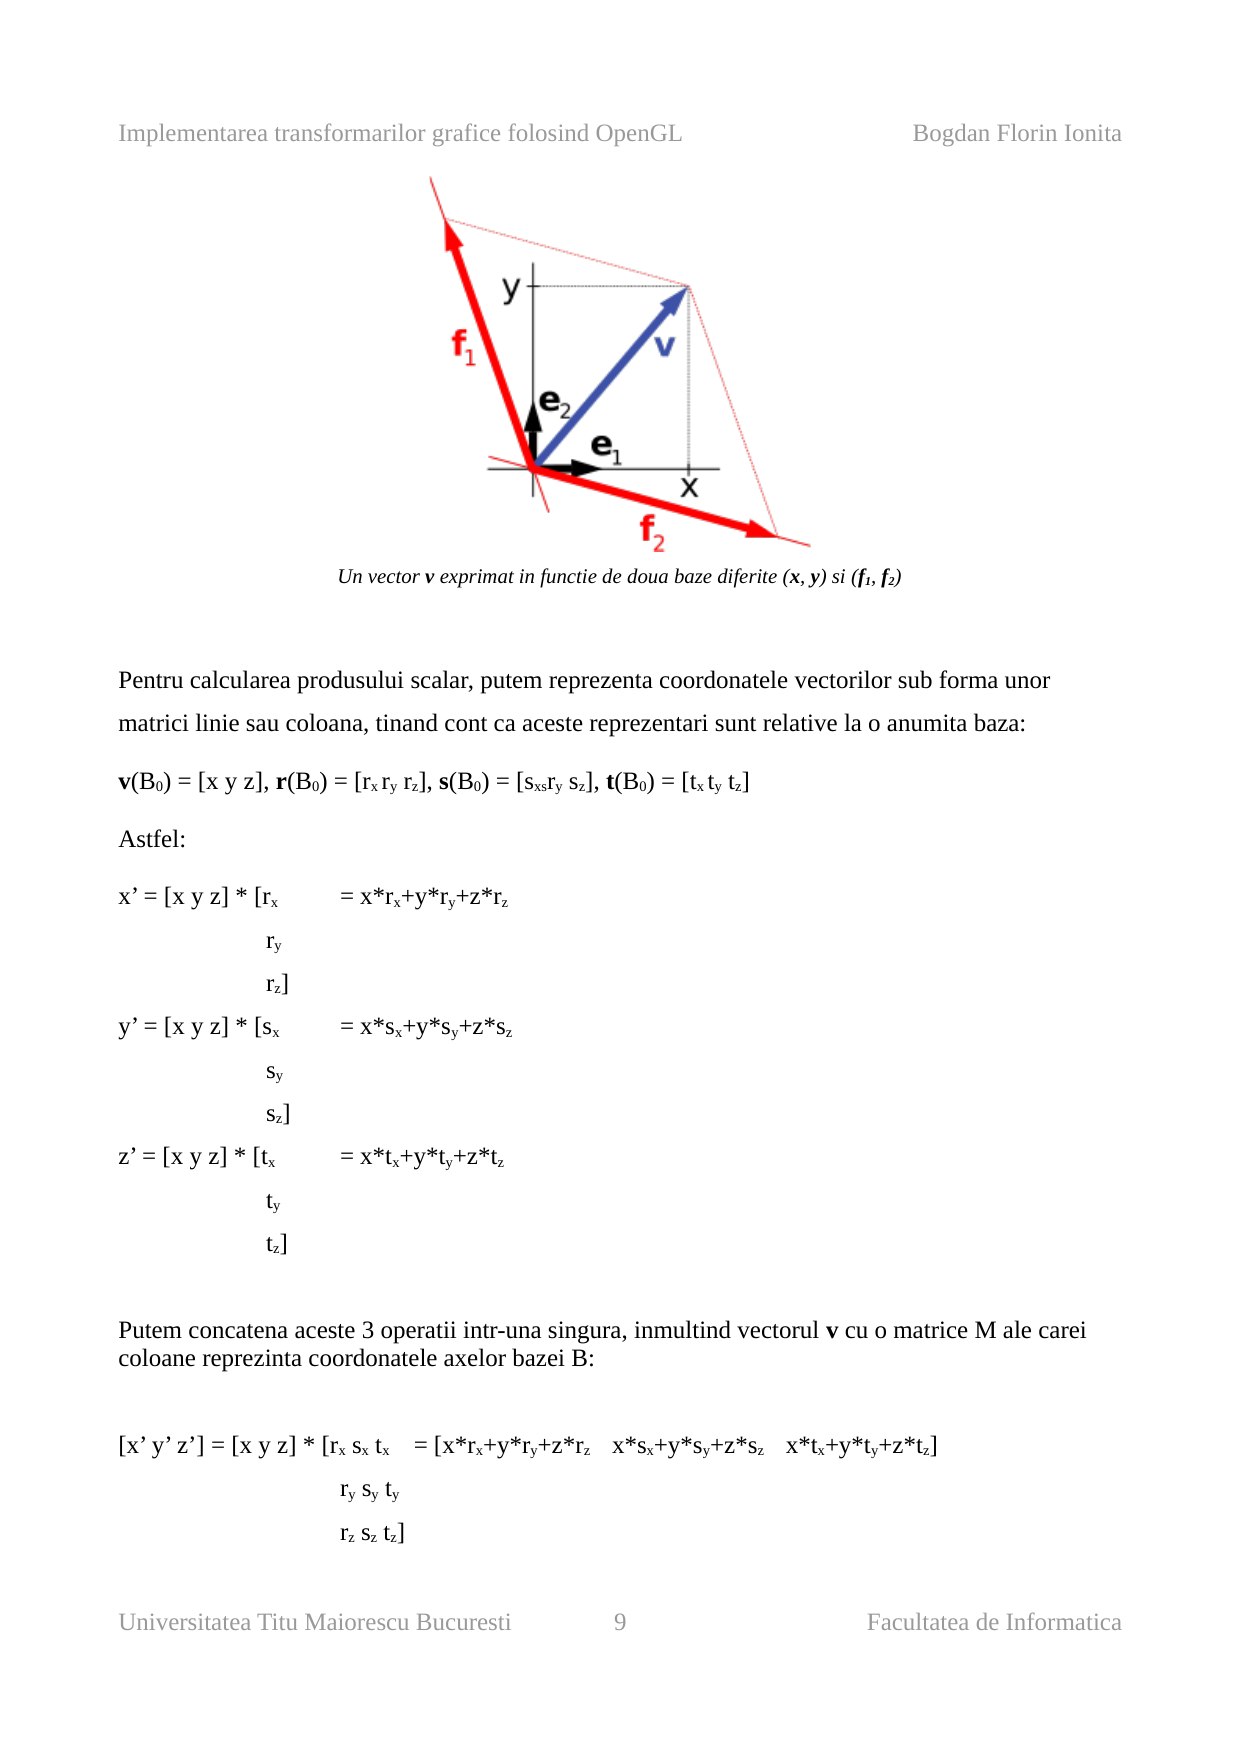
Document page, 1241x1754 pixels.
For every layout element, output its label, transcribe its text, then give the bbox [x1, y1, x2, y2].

text [x’ y’ z’] = [x y z] * [rx sx tx = [x*rx+y*ry+z*rz x*sx+y*sy+z*sz x*tx+y*ty+z*tz] [118, 1430, 1122, 1459]
text z’ = [x y z] * [tx = x*tx+y*ty+z*tz [118, 1141, 1122, 1170]
text ry [118, 925, 1122, 953]
text Un vector v exprimat in functie de doua baze diferite (x, y) si (f1, f2) [118, 177, 1122, 588]
text y’ = [x y z] * [sx = x*sx+y*sy+z*sz [118, 1011, 1122, 1040]
picture [429, 176, 811, 552]
text sz] [118, 1098, 1122, 1127]
text rz] [118, 968, 1122, 997]
text Astfel: [118, 824, 1122, 852]
text x’ = [x y z] * [rx = x*rx+y*ry+z*rz [118, 881, 1122, 910]
text tz] [118, 1228, 1122, 1257]
text Pentru calcularea produsului scalar, putem reprezenta coordonatele vectorilor sub forma unor matrici linie sau coloana, tinand cont ca aceste reprezentari sunt relative la o anumita baza: [118, 665, 1122, 737]
text sy [118, 1055, 1122, 1083]
text ry sy ty [118, 1473, 1122, 1502]
text Putem concatena aceste 3 operatii intr-una singura, inmultind vectorul v cu o matrice M ale carei coloane reprezinta coordonatele axelor bazei B: [118, 1315, 1122, 1372]
text ty [118, 1185, 1122, 1213]
text rz sz tz] [118, 1517, 1122, 1546]
text v(B0) = [x y z], r(B0) = [rx ry rz], s(B0) = [sxsry sz], t(B0) = [tx ty tz] [118, 766, 1122, 795]
